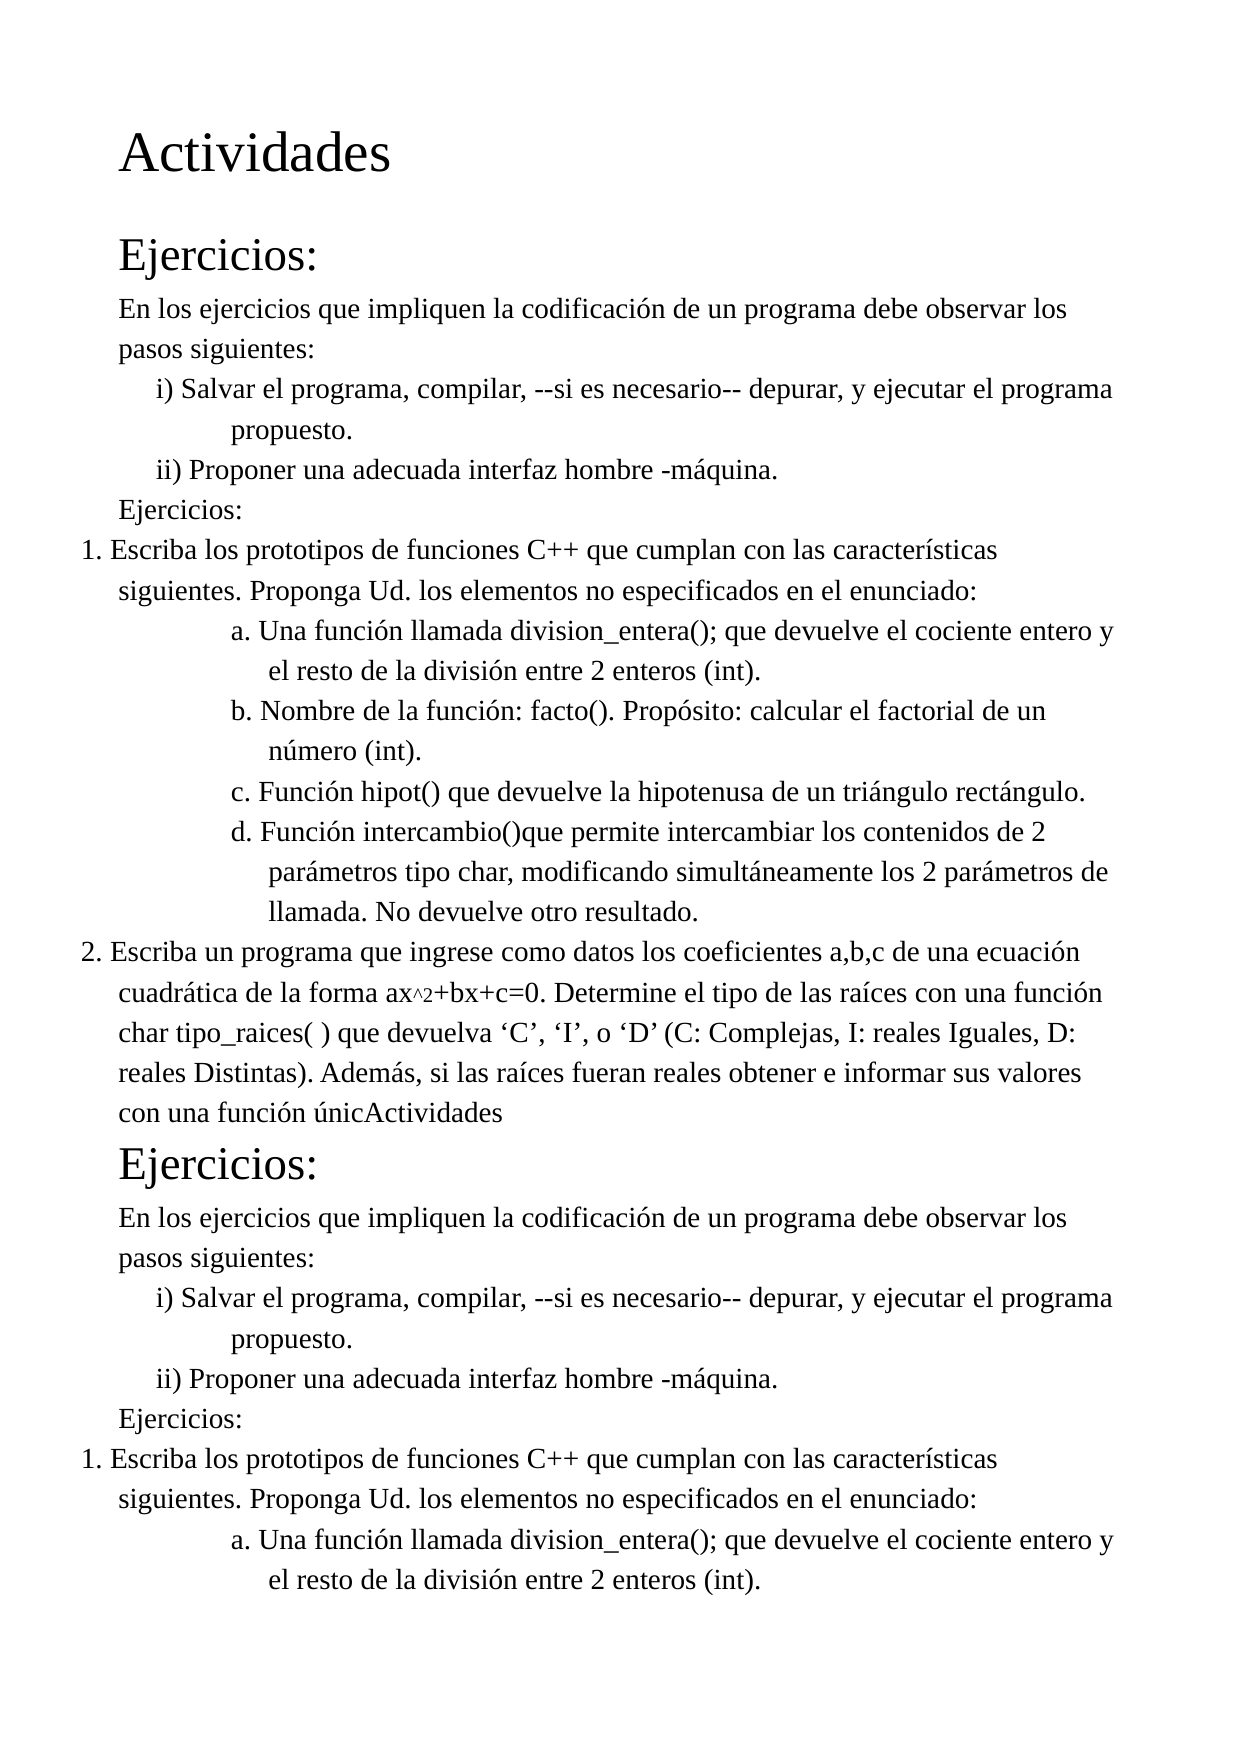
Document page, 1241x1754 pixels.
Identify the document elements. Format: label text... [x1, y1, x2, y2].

text Ejercicios: [118, 492, 1122, 526]
text Actividades [118, 118, 1122, 184]
text Ejercicios: [118, 1401, 1122, 1435]
text ii) Proponer una adecuada interfaz hombre -máquina. [156, 452, 1122, 486]
text 1. Escriba los prototipos de funciones C++ que cumplan con las características siguientes. Proponga Ud. los elementos no especificados en el enunciado: [81, 1441, 1122, 1515]
text a. Una función llamada division_entera(); que devuelve el cociente entero y el resto de la división entre 2 enteros (int). [231, 613, 1122, 687]
text Ejercicios: [118, 1136, 1122, 1189]
text a. Una función llamada division_entera(); que devuelve el cociente entero y el resto de la división entre 2 enteros (int). [231, 1522, 1122, 1596]
text 2. Escriba un programa que ingrese como datos los coeficientes a,b,c de una ecuación cuadrática de la forma ax^2+bx+c=0. Determine el tipo de las raíces con una función char tipo_raices( ) que devuelva ‘C’, ‘I’, o ‘D’ (C: Complejas, I: reales Iguales, D: reales Distintas). Además, si las raíces fueran reales obtener e informar sus valores con una función únicActividades [81, 934, 1122, 1129]
text ii) Proponer una adecuada interfaz hombre -máquina. [156, 1361, 1122, 1394]
text 1. Escriba los prototipos de funciones C++ que cumplan con las características siguientes. Proponga Ud. los elementos no especificados en el enunciado: [81, 532, 1122, 606]
text Ejercicios: [118, 227, 1122, 280]
text i) Salvar el programa, compilar, --si es necesario-- depurar, y ejecutar el programa propuesto. [156, 372, 1122, 445]
text En los ejercicios que impliquen la codificación de un programa debe observar los pasos siguientes: [118, 1200, 1122, 1274]
text i) Salvar el programa, compilar, --si es necesario-- depurar, y ejecutar el programa propuesto. [156, 1281, 1122, 1354]
text b. Nombre de la función: facto(). Propósito: calcular el factorial de un número (int). [231, 693, 1122, 767]
text d. Función intercambio()que permite intercambiar los contenidos de 2 parámetros tipo char, modificando simultáneamente los 2 parámetros de llamada. No devuelve otro resultado. [231, 814, 1122, 928]
text En los ejercicios que impliquen la codificación de un programa debe observar los pasos siguientes: [118, 291, 1122, 365]
text c. Función hipot() que devuelve la hipotenusa de un triángulo rectángulo. [231, 774, 1122, 807]
